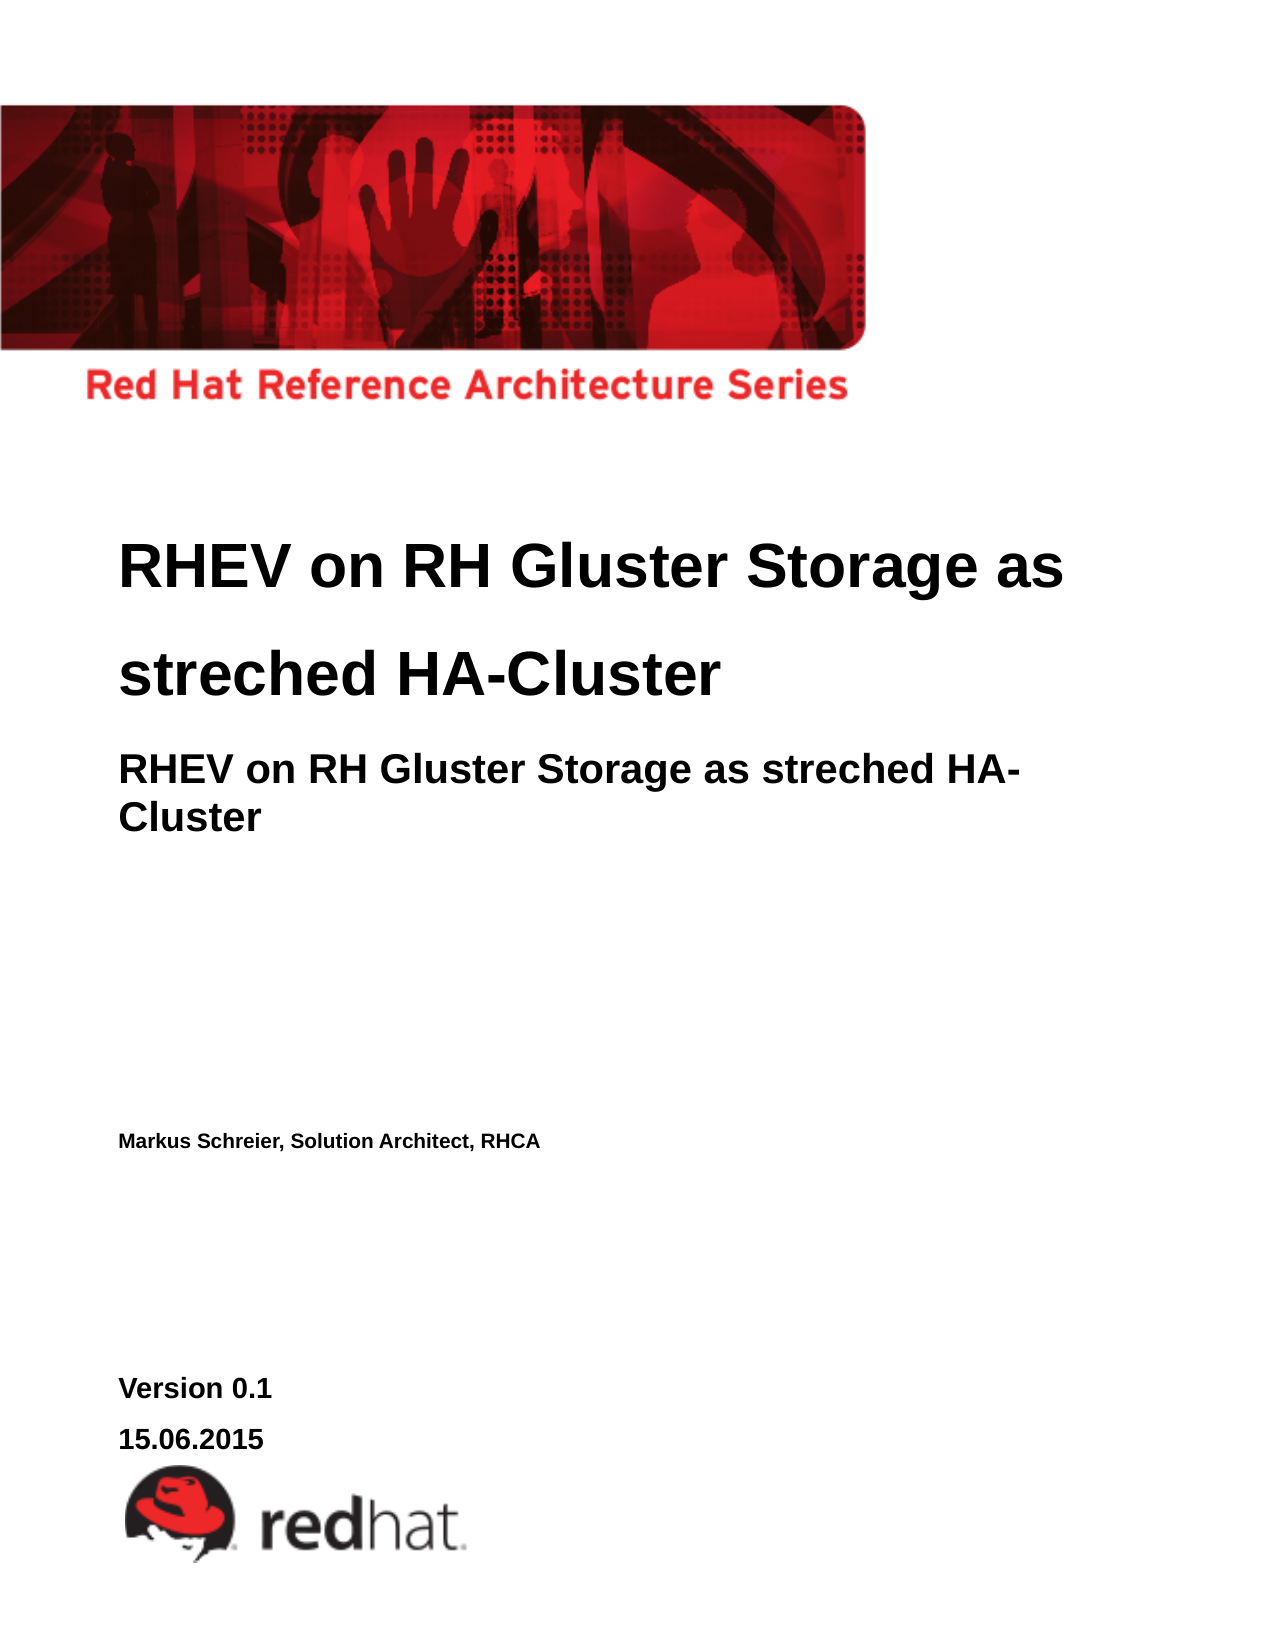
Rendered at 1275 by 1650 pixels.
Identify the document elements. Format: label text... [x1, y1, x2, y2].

text Markus Schreier, Solution Architect, RHCA [118, 1129, 1157, 1153]
title RHEV on RH Gluster Storage as streched HA-Cluster [118, 529, 1157, 709]
text 15.06.2015 [118, 1422, 1157, 1455]
subtitle RHEV on RH Gluster Storage as streched HA-Cluster [118, 744, 1157, 840]
text Version 0.1 [118, 1371, 1157, 1405]
picture [0, 99, 871, 406]
picture [125, 1465, 469, 1563]
